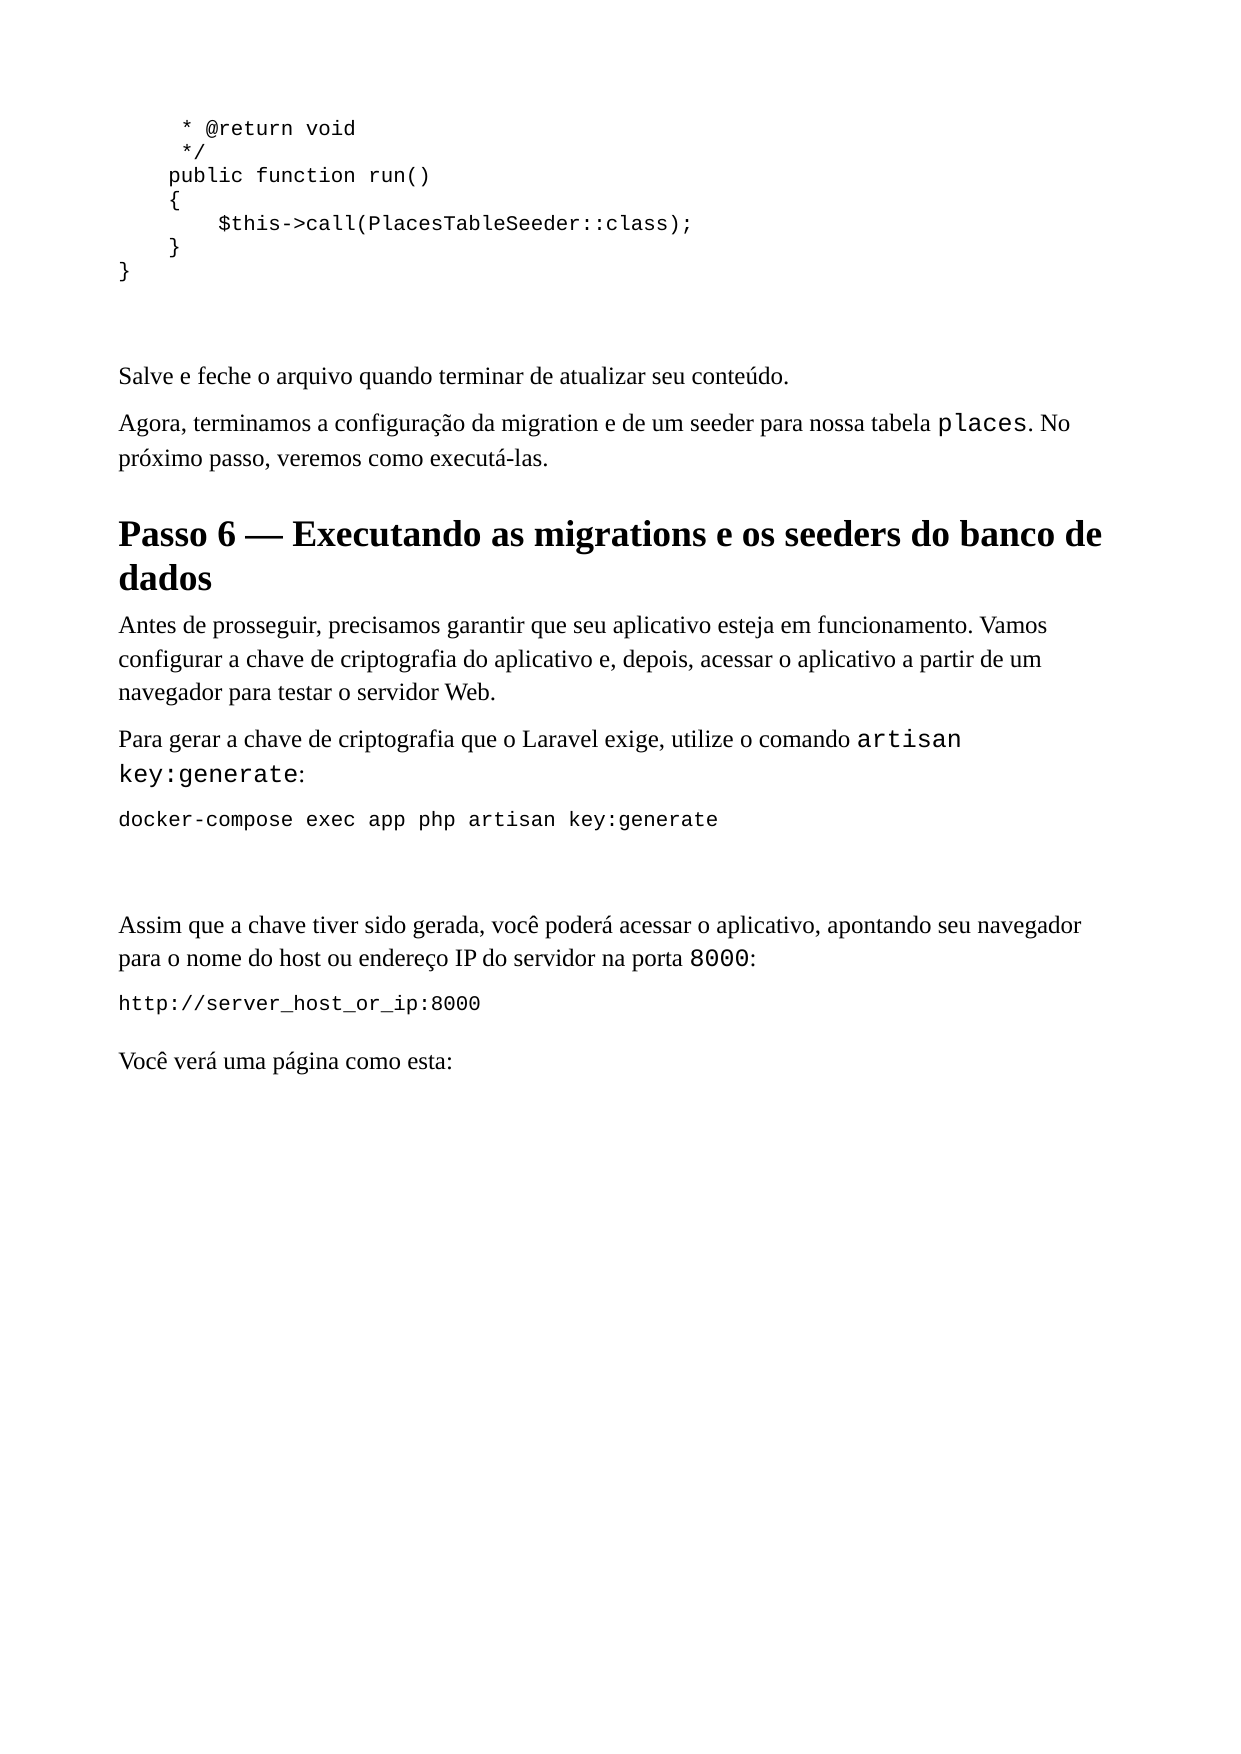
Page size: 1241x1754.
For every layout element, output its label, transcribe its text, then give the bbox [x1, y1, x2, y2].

text Agora, terminamos a configuração da migration e de um seeder para nossa tabela places. No próximo passo, veremos como executá-las. [118, 408, 1122, 472]
text } [118, 260, 1122, 284]
text http://server_host_or_ip:8000 [118, 993, 1122, 1017]
text Salve e feche o arquivo quando terminar de atualizar seu conteúdo. [118, 361, 1122, 389]
text Antes de prosseguir, precisamos garantir que seu aplicativo esteja em funcionamento. Vamos configurar a chave de criptografia do aplicativo e, depois, acessar o aplicativo a partir de um navegador para testar o servidor Web. [118, 611, 1122, 705]
text } [118, 236, 1122, 260]
subtitle Passo 6 — Executando as migrations e os seeders do banco de dados [118, 512, 1122, 598]
text public function run() [118, 165, 1122, 189]
text Assim que a chave tiver sido gerada, você poderá acessar o aplicativo, apontando seu navegador para o nome do host ou endereço IP do servidor na porta 8000: [118, 910, 1122, 974]
text */ [118, 142, 1122, 165]
text docker-compose exec app php artisan key:generate [118, 809, 1122, 833]
text * @return void [118, 118, 1122, 142]
text $this->call(PlacesTableSeeder::class); [118, 213, 1122, 236]
text Você verá uma página como esta: [118, 1046, 1122, 1075]
text Para gerar a chave de criptografia que o Laravel exige, utilize o comando artisan key:generate: [118, 724, 1122, 790]
text { [118, 189, 1122, 213]
